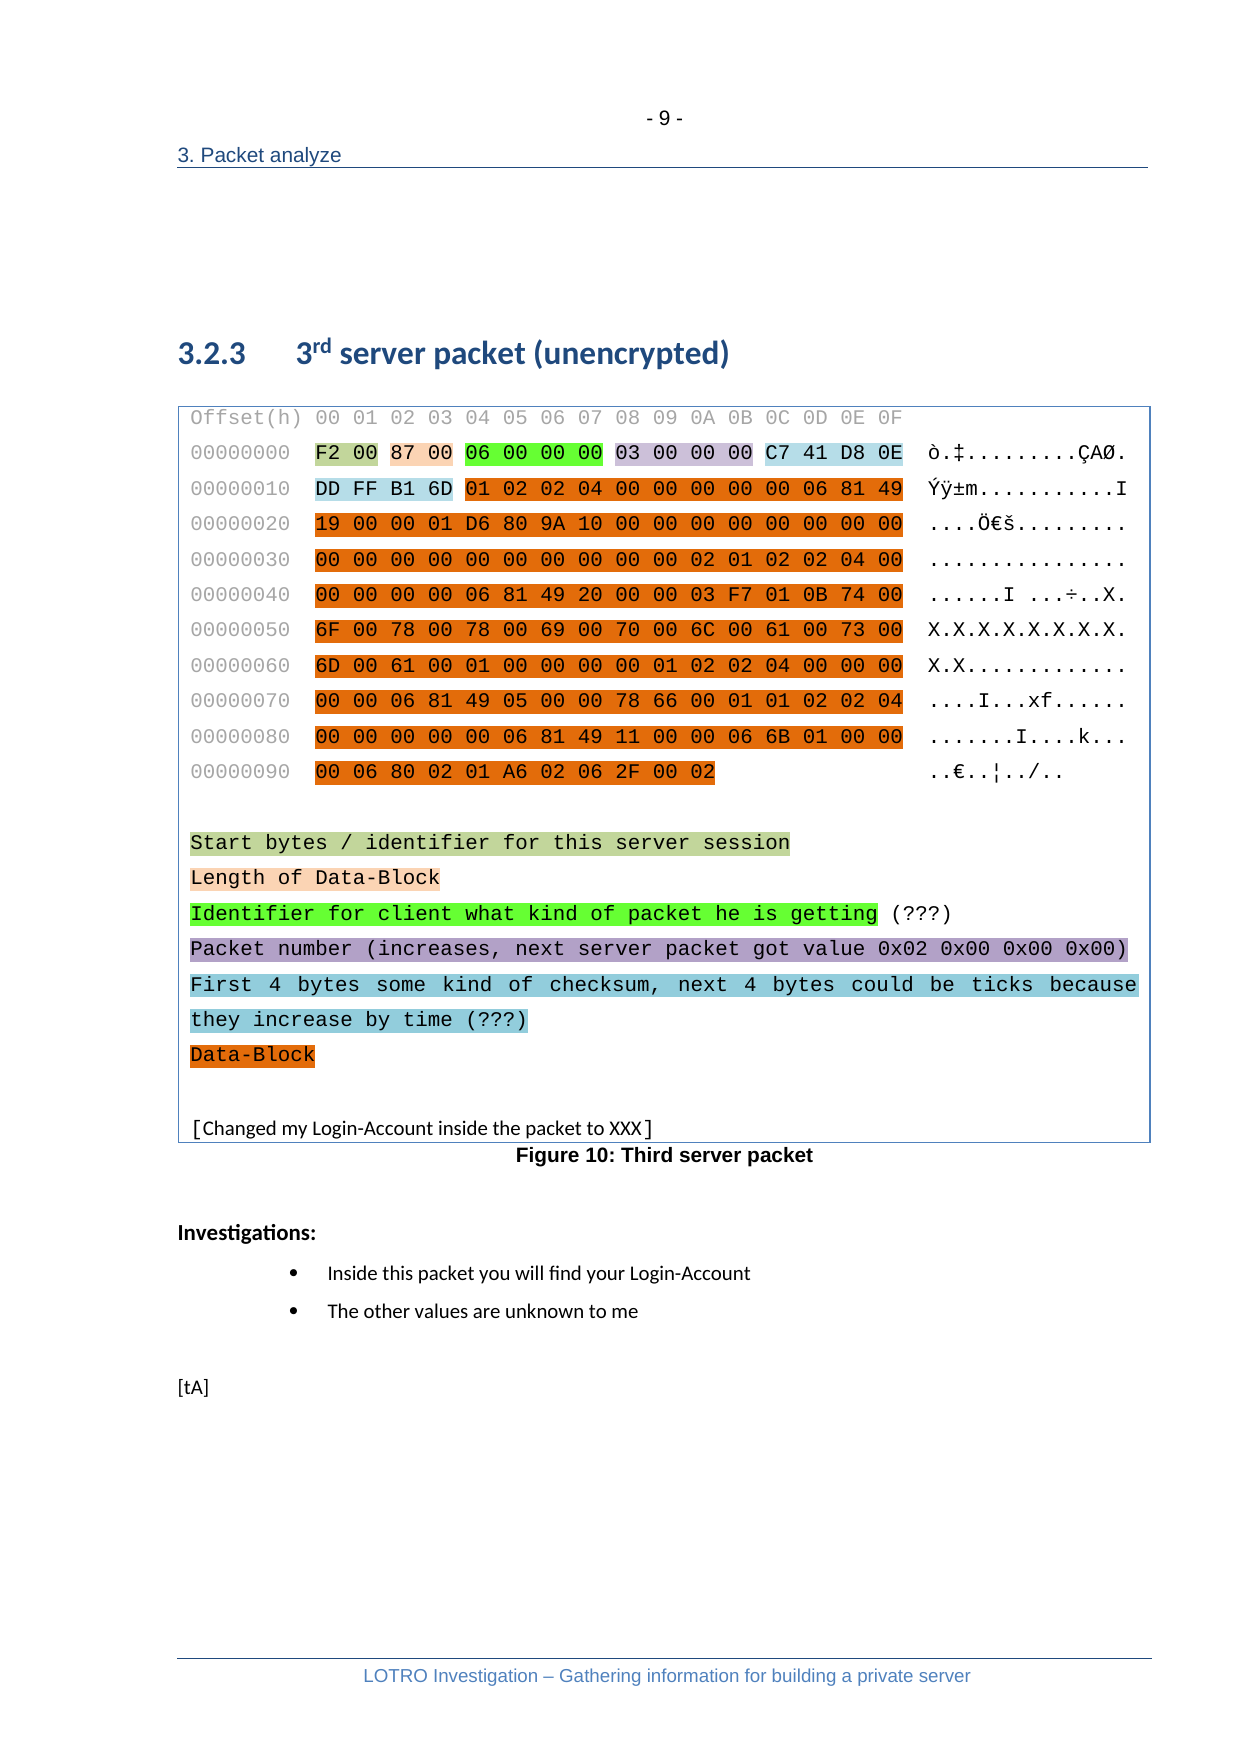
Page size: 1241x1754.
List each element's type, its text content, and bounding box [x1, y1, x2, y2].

text Figure 10: Third server packet [177, 1143, 1152, 1167]
table_header Offset(h) 00 01 02 03 04 05 06 07 08 09 0A 0B 0C 0D 0E 0F 00000000 F2 00 87 00 06 00 00 00 03 00 00 00 C7 41 D8 0E ò.‡.........ÇAØ. 00000010 DD FF B1 6D 01 02 02 04 00 00 00 00 00 06 81 49 Ýÿ±m...........I 00000020 19 00 00 01 D6 80 9A 10 00 00 00 00 00 00 00 00 ....Ö€š......... 00000030 00 00 00 00 00 00 00 00 00 00 02 01 02 02 04 00 ................ 00000040 00 00 00 00 06 81 49 20 00 00 03 F7 01 0B 74 00 ......I ...÷..X. 00000050 6F 00 78 00 78 00 69 00 70 00 6C 00 61 00 73 00 X.X.X.X.X.X.X.X. 00000060 6D 00 61 00 01 00 00 00 00 01 02 02 04 00 00 00 X.X............. 00000070 00 00 06 81 49 05 00 00 78 66 00 01 01 02 02 04 ....I...xf...... 00000080 00 00 00 00 00 06 81 49 11 00 00 06 6B 01 00 00 .......I....k... 00000090 00 06 80 02 01 A6 02 06 2F 00 02 ..€..¦../.. Start bytes / identifier for this server session Length of Data-Block Identifier for client what kind of packet he is getting (???) Packet number (increases, next server packet got value 0x02 0x00 0x00 0x00) First 4 bytes some kind of checksum, next 4 bytes could be ticks because they increase by time (???) Data-Block [Changed my Login-Account inside the packet to XXX] [179, 407, 1149, 1142]
subtitle 3rd server packet (unencrypted) [177, 332, 1152, 373]
list Inside this packet you will find your Login-Account [290, 1260, 1152, 1286]
text Investigations: [177, 1218, 1152, 1246]
text [tA] [177, 1374, 1152, 1400]
list The other values are unknown to me [290, 1298, 1152, 1324]
